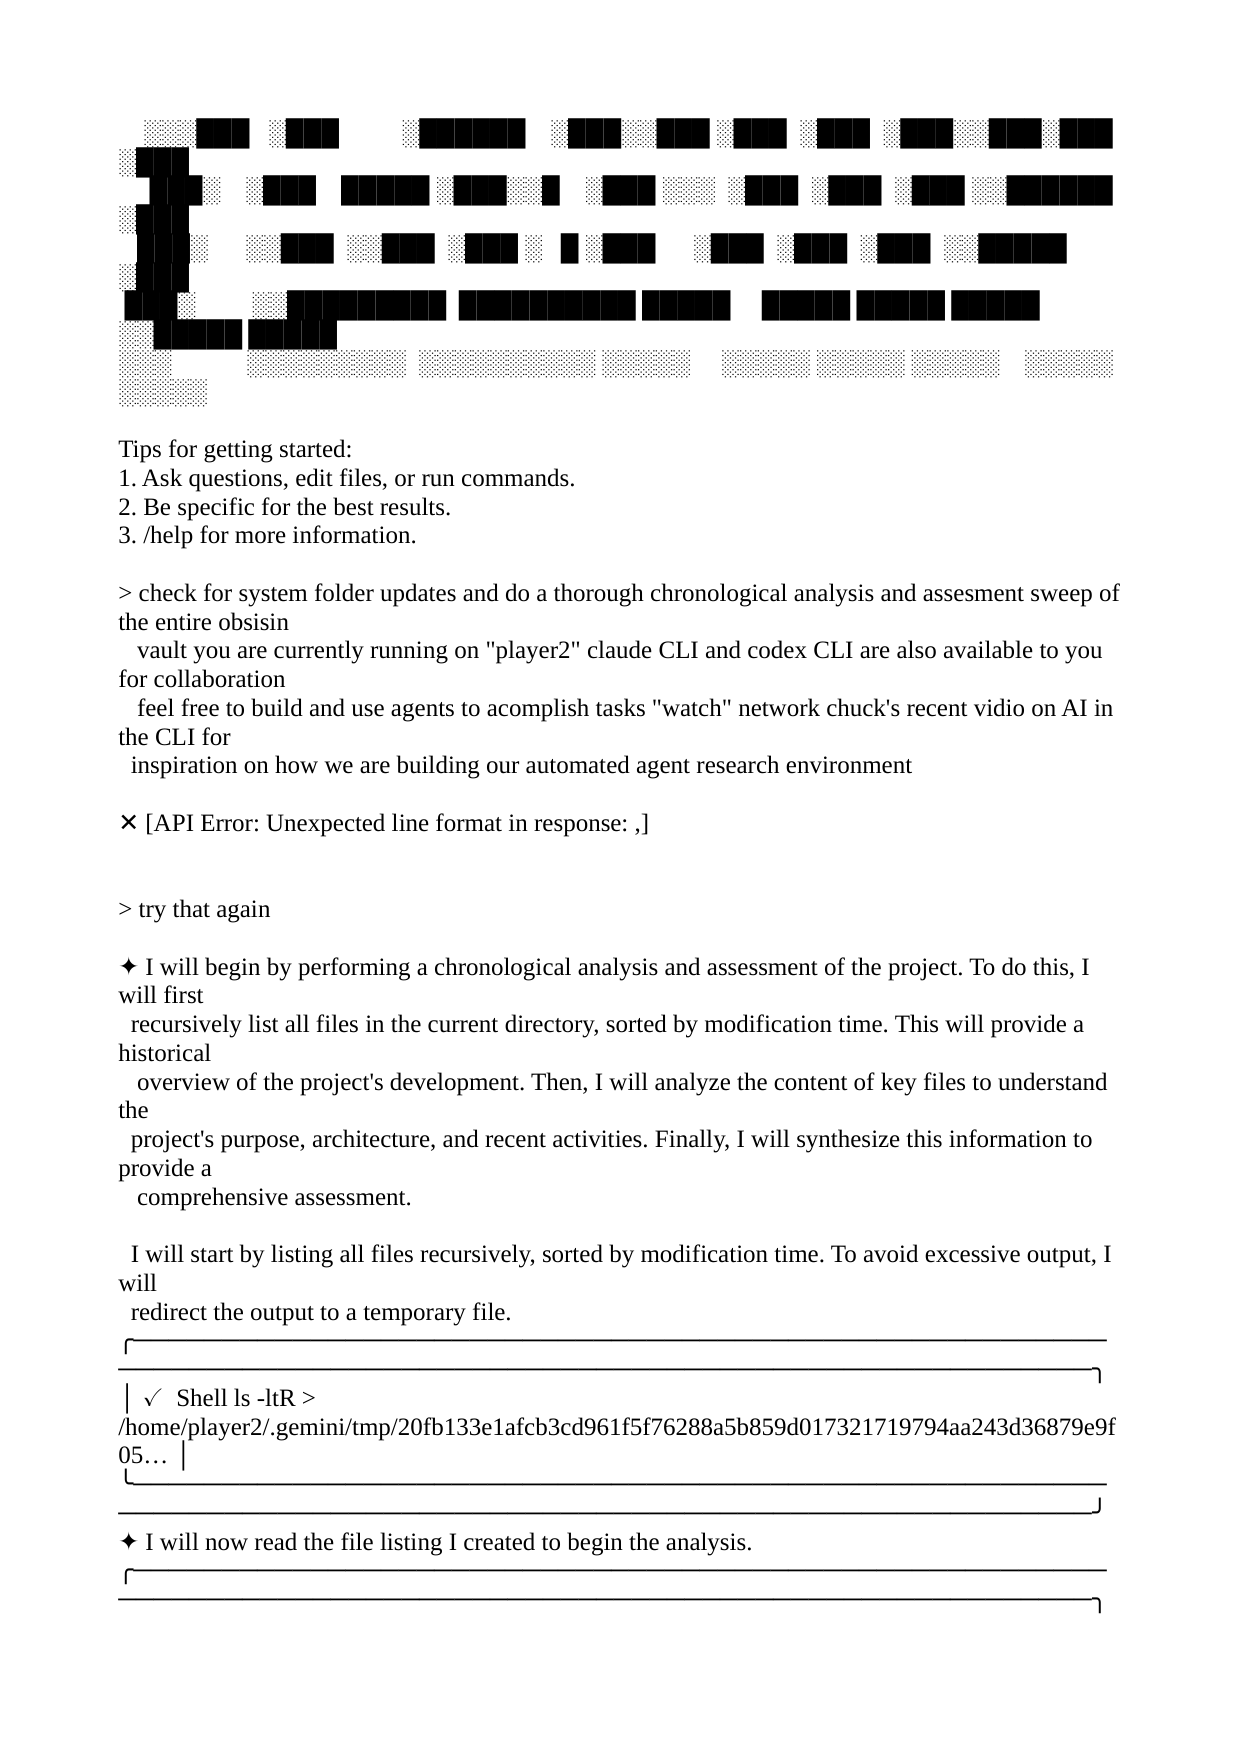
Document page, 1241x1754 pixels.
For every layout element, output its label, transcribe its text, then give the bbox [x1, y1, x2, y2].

text > check for system folder updates and do a thorough chronological analysis and assesment sweep of the entire obsisin [118, 578, 1122, 636]
text ███░ ░███ █████ ░███░░█ ░███ ░░░ ░███ ░███ ░███ ░░██████ ░███ [118, 176, 149, 233]
text feel free to build and use agents to acomplish tasks "watch" network chuck's recent vidio on AI in the CLI for [118, 693, 1122, 751]
text │ ✓ Shell ls -ltR > /home/player2/.gemini/tmp/20fb133e1afcb3cd961f5f76288a5b859d017321719794aa243d36879e9f05… │ [118, 1383, 1122, 1469]
text ╭──────────────────────────────────────────────────────────────────────────────────────────────────────────────╮ [118, 1326, 1122, 1383]
text ███░ ░░███ ░░███ ░███ ░ █ ░███ ░███ ░███ ░███ ░░█████ ░███ [189, 233, 1122, 291]
text ███░ ░░█████████ ██████████ █████ █████ █████ █████ ░░█████ █████ [177, 291, 287, 348]
text inspiration on how we are building our automated agent research environment [118, 751, 1122, 779]
text redirect the output to a temporary file. [118, 1297, 1122, 1326]
text Tips for getting started: [118, 434, 1122, 463]
text ✦ I will begin by performing a chronological analysis and assessment of the project. To do this, I will first [118, 952, 1122, 1009]
text I will start by listing all files recursively, sorted by modification time. To avoid excessive output, I will [118, 1239, 1122, 1297]
text ╰──────────────────────────────────────────────────────────────────────────────────────────────────────────────╯ [118, 1469, 1122, 1527]
text ███░ ░░█████████ ██████████ █████ █████ █████ █████ ░░█████ █████ [337, 291, 1122, 348]
text ███░ ░░█████████ ██████████ █████ █████ █████ █████ ░░█████ █████ [118, 291, 153, 348]
text comprehensive assessment. [118, 1182, 1122, 1211]
text overview of the project's development. Then, I will analyze the content of key files to understand the [118, 1067, 1122, 1124]
text 3. /help for more information. [118, 521, 1122, 549]
text 1. Ask questions, edit files, or run commands. [118, 463, 1122, 492]
text > try that again [118, 894, 1122, 923]
text project's purpose, architecture, and recent activities. Finally, I will synthesize this information to provide a [118, 1124, 1122, 1182]
text ███░ ░███ █████ ░███░░█ ░███ ░░░ ░███ ░███ ░███ ░░██████ ░███ [189, 176, 1122, 233]
text ░░░ ░░░░░░░░░ ░░░░░░░░░░ ░░░░░ ░░░░░ ░░░░░ ░░░░░ ░░░░░ ░░░░░ [118, 348, 1122, 406]
text ╭──────────────────────────────────────────────────────────────────────────────────────────────────────────────╮ [118, 1556, 1122, 1613]
text 2. Be specific for the best results. [118, 492, 1122, 521]
text ✦ I will now read the file listing I created to begin the analysis. [118, 1527, 1122, 1556]
text ✕ [API Error: Unexpected line format in response: ,] [118, 808, 1122, 837]
text ░░░███ ░███ ░██████ ░███░░███ ░███ ░███ ░███░░███░███ ░███ [118, 118, 1122, 176]
text recursively list all files in the current directory, sorted by modification time. This will provide a historical [118, 1009, 1122, 1067]
text vault you are currently running on "player2" claude CLI and codex CLI are also available to you for collaboration [118, 636, 1122, 693]
